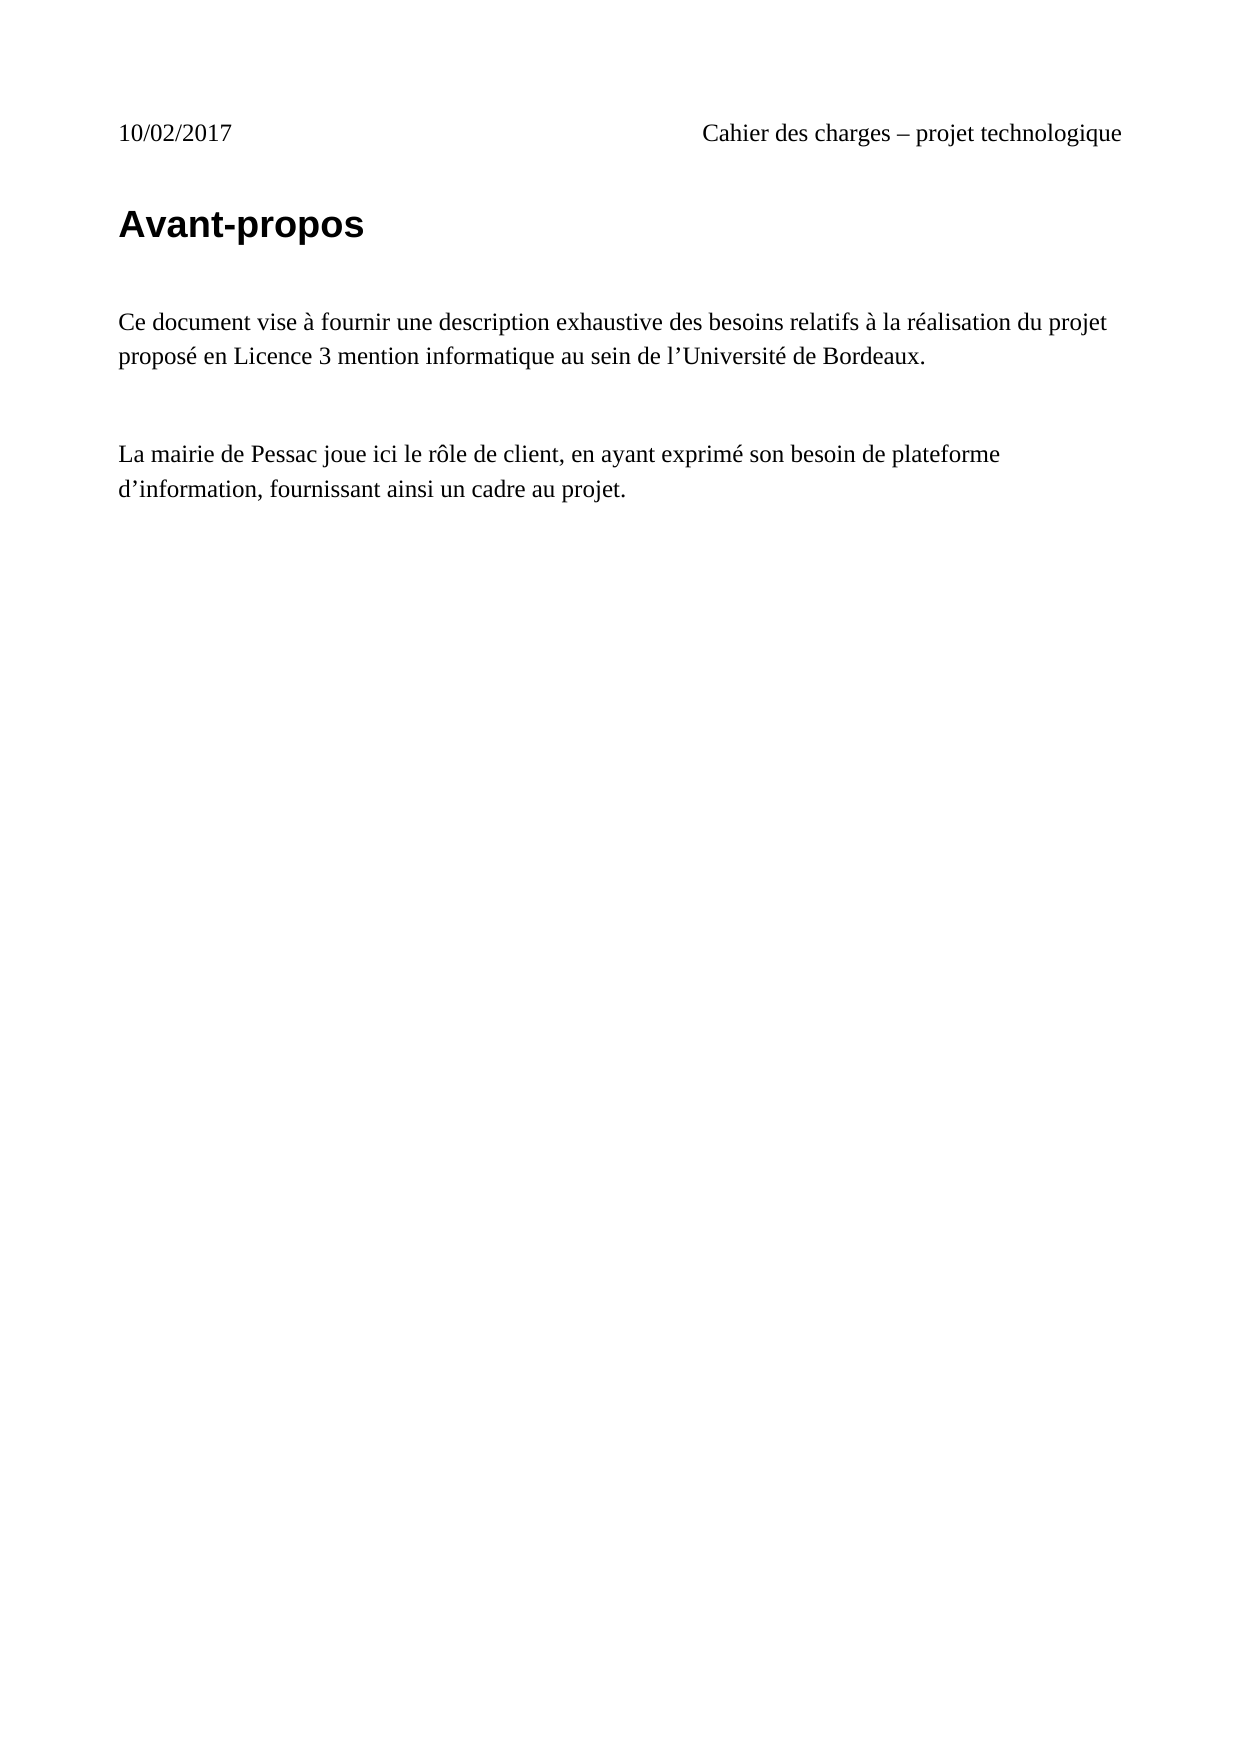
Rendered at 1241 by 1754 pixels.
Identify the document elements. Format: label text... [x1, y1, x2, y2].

text La mairie de Pessac joue ici le rôle de client, en ayant exprimé son besoin de plateforme d’information, fournissant ainsi un cadre au projet. [118, 439, 1122, 502]
subtitle Avant-propos [118, 201, 1122, 245]
text Ce document vise à fournir une description exhaustive des besoins relatifs à la réalisation du projet proposé en Licence 3 mention informatique au sein de l’Université de Bordeaux. [118, 307, 1122, 370]
